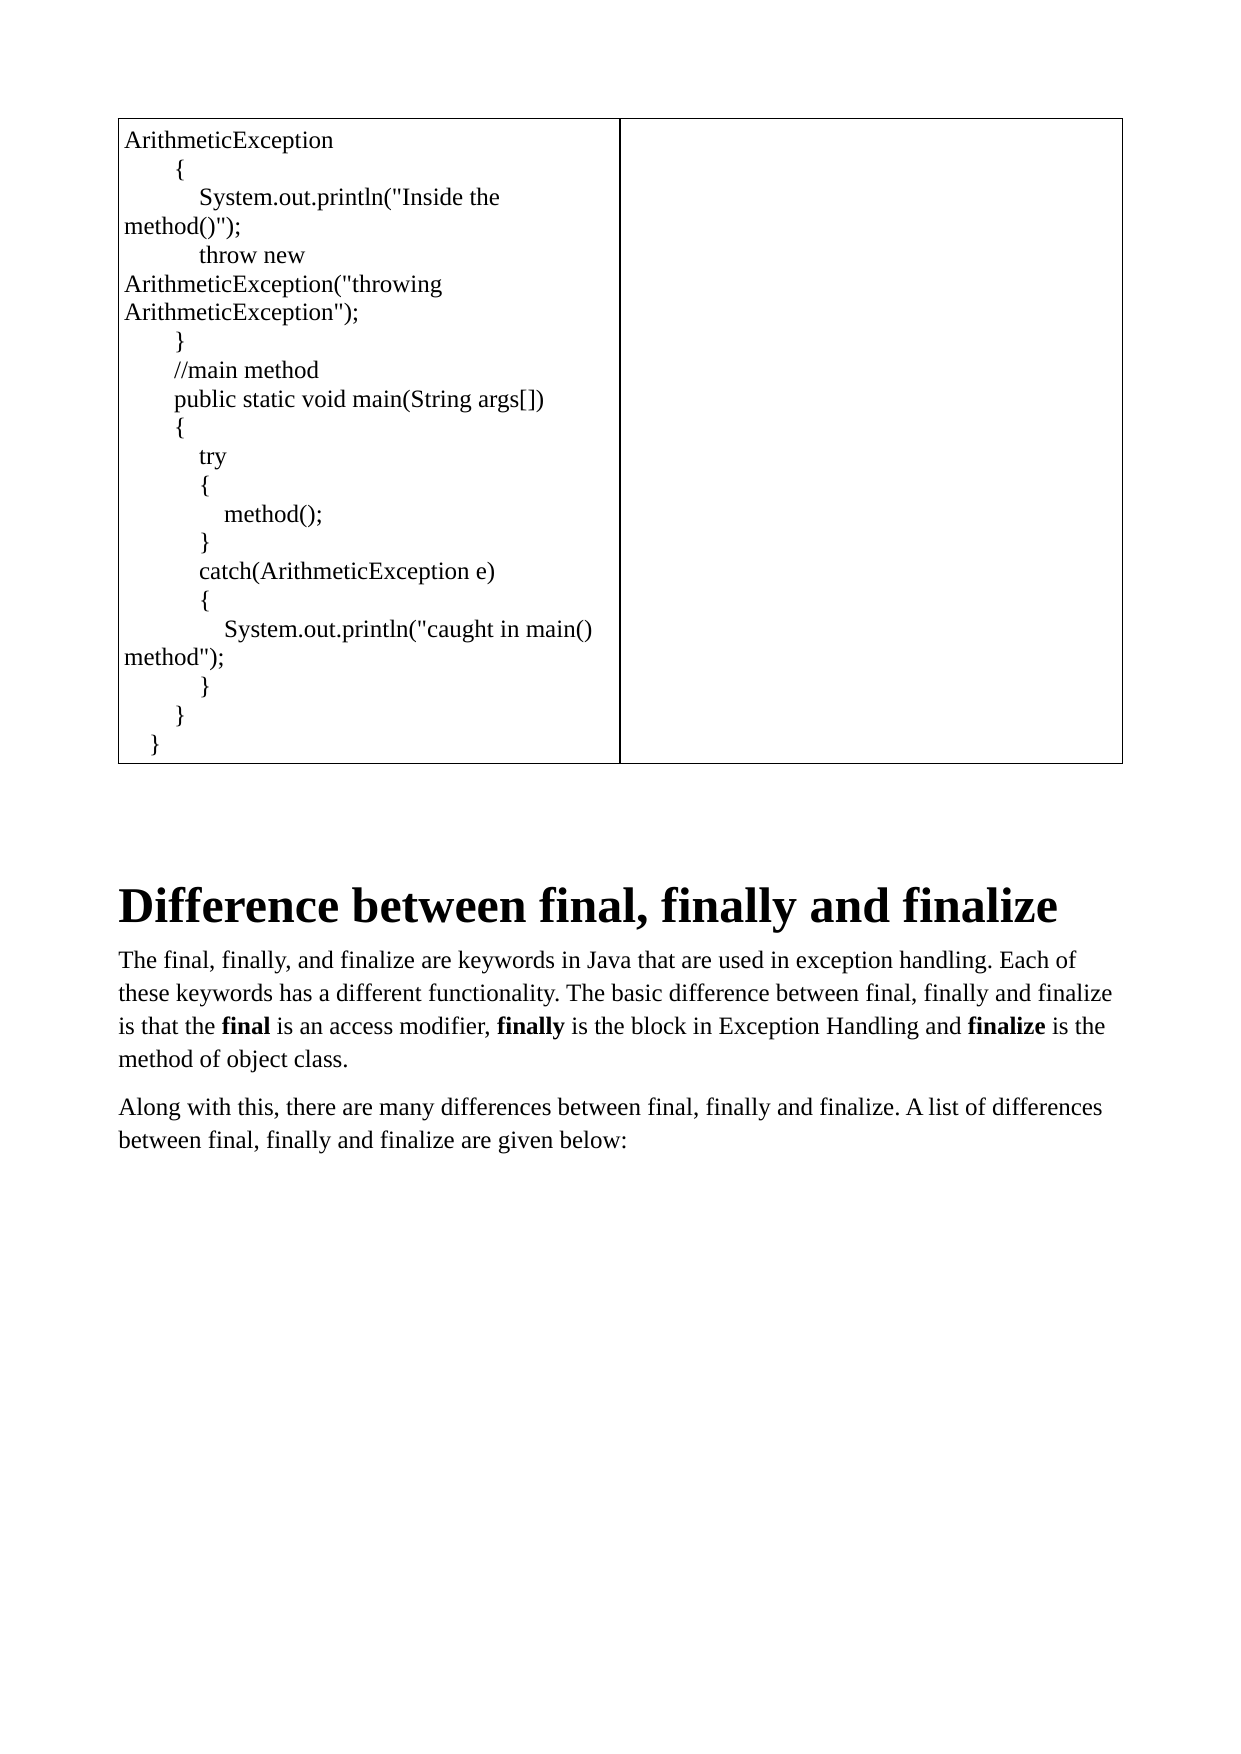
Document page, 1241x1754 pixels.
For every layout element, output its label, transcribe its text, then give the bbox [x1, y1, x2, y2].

subtitle Difference between final, finally and finalize [118, 875, 1122, 933]
text Along with this, there are many differences between final, finally and finalize. A list of differences between final, finally and finalize are given below: [118, 1092, 1122, 1154]
table_cell ArithmeticException { System.out.println("Inside the method()"); throw new ArithmeticException("throwing ArithmeticException"); } //main method public static void main(String args[]) { try { method(); } catch(ArithmeticException e) { System.out.println("caught in main() method"); } } } [119, 119, 619, 763]
table_cell [621, 119, 1122, 763]
text The final, finally, and finalize are keywords in Java that are used in exception handling. Each of these keywords has a different functionality. The basic difference between final, finally and finalize is that the final is an access modifier, finally is the block in Exception Handling and finalize is the method of object class. [118, 945, 1122, 1073]
